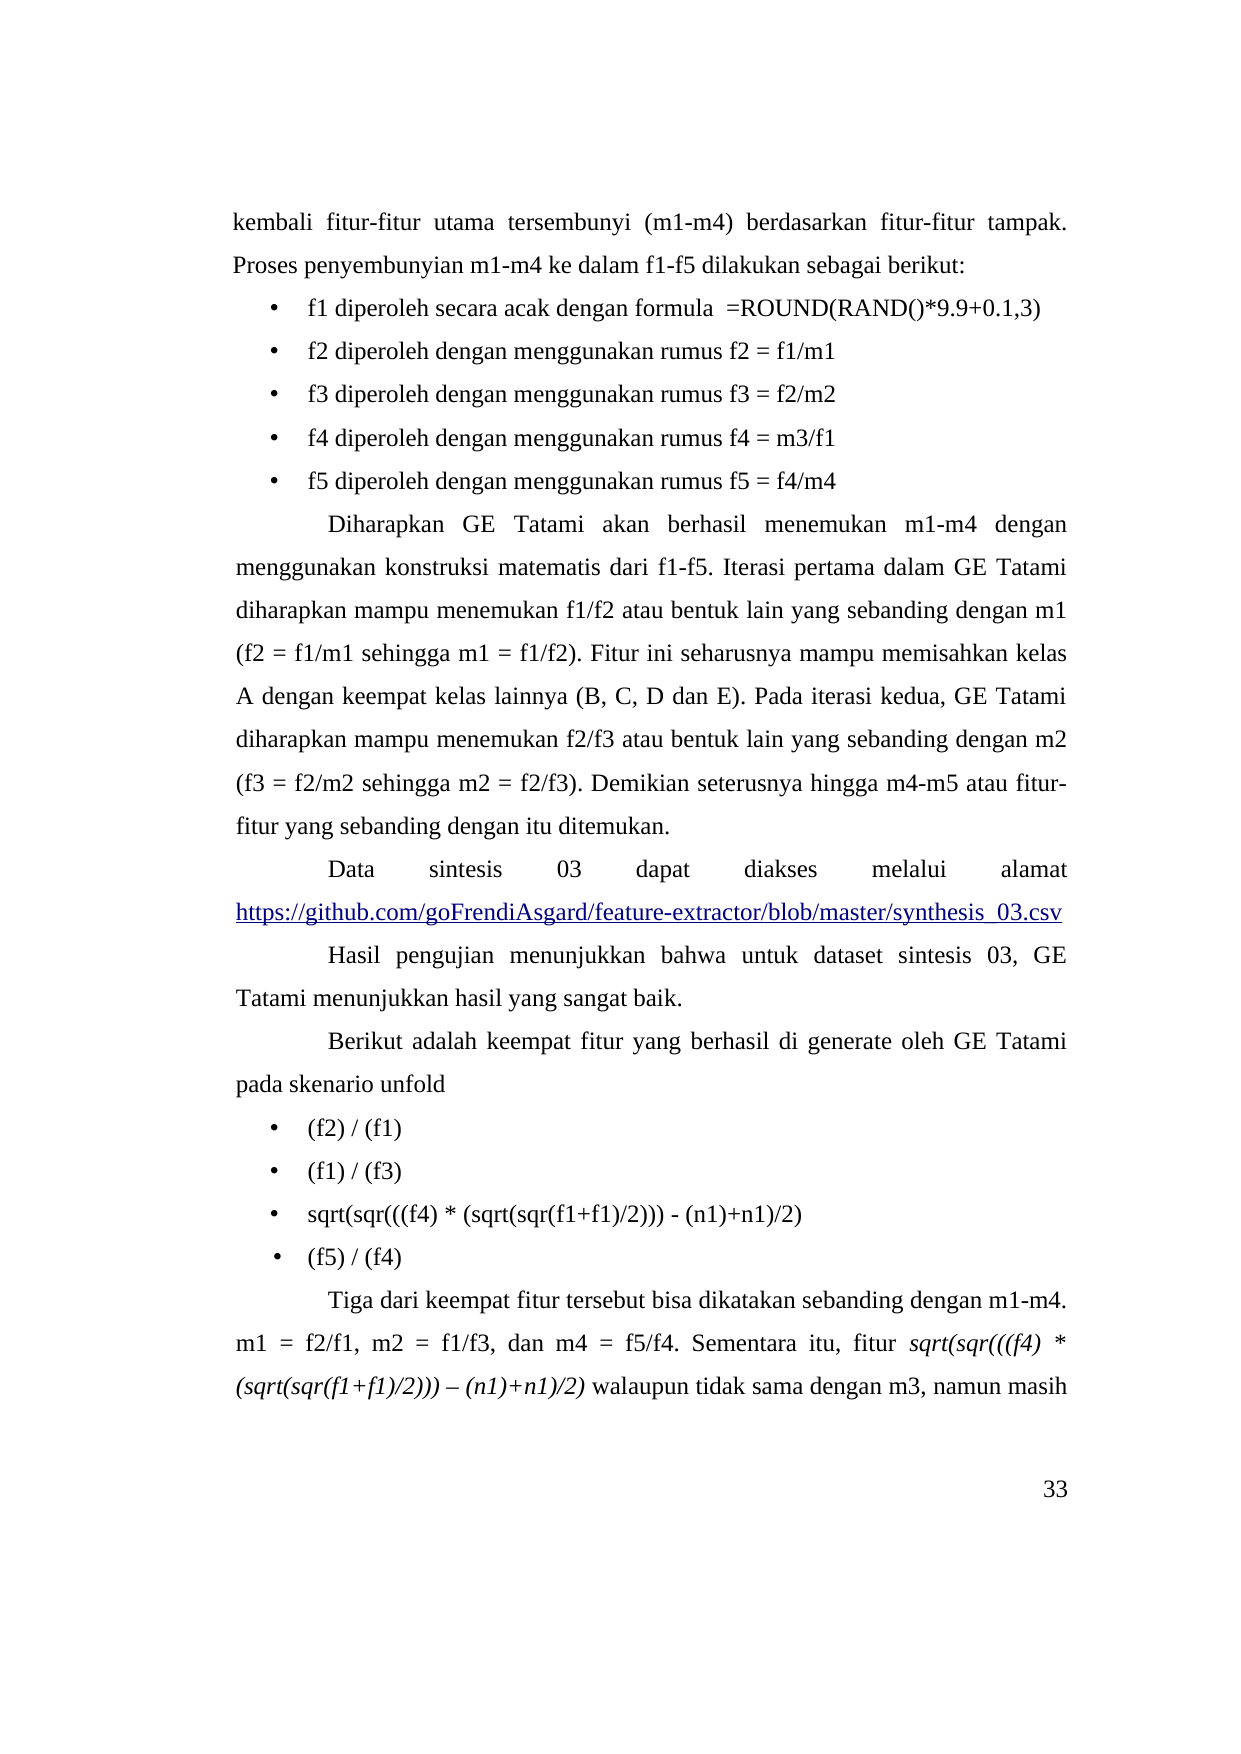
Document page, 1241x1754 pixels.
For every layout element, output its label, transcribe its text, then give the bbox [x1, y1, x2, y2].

text Tiga dari keempat fitur tersebut bisa dikatakan sebanding dengan m1-m4. m1 = f2/f1, m2 = f1/f3, dan m4 = f5/f4. Sementara itu, fitur sqrt(sqr(((f4) * (sqrt(sqr(f1+f1)/2))) – (n1)+n1)/2) walaupun tidak sama dengan m3, namun masih [236, 1285, 1068, 1400]
text Berikut adalah keempat fitur yang berhasil di generate oleh GE Tatami pada skenario unfold [236, 1026, 1068, 1098]
list f4 diperoleh dengan menggunakan rumus f4 = m3/f1 [270, 423, 1068, 451]
list f3 diperoleh dengan menggunakan rumus f3 = f2/m2 [270, 379, 1068, 408]
list f1 diperoleh secara acak dengan formula =ROUND(RAND()*9.9+0.1,3) [270, 293, 1068, 322]
list sqrt(sqr(((f4) * (sqrt(sqr(f1+f1)/2))) - (n1)+n1)/2) [270, 1199, 1068, 1228]
list f2 diperoleh dengan menggunakan rumus f2 = f1/m1 [270, 336, 1068, 365]
text Data sintesis 03 dapat diakses melalui alamat https://github.com/goFrendiAsgard/feature-extractor/blob/master/synthesis_03.csv [236, 854, 1068, 926]
list (f1) / (f3) [270, 1156, 1068, 1184]
text kembali fitur-fitur utama tersembunyi (m1-m4) berdasarkan fitur-fitur tampak. Proses penyembunyian m1-m4 ke dalam f1-f5 dilakukan sebagai berikut: [232, 207, 1068, 279]
list (f5) / (f4) [273, 1242, 1068, 1271]
text Diharapkan GE Tatami akan berhasil menemukan m1-m4 dengan menggunakan konstruksi matematis dari f1-f5. Iterasi pertama dalam GE Tatami diharapkan mampu menemukan f1/f2 atau bentuk lain yang sebanding dengan m1 (f2 = f1/m1 sehingga m1 = f1/f2). Fitur ini seharusnya mampu memisahkan kelas A dengan keempat kelas lainnya (B, C, D dan E). Pada iterasi kedua, GE Tatami diharapkan mampu menemukan f2/f3 atau bentuk lain yang sebanding dengan m2 (f3 = f2/m2 sehingga m2 = f2/f3). Demikian seterusnya hingga m4-m5 atau fitur-fitur yang sebanding dengan itu ditemukan. [236, 509, 1068, 839]
list (f2) / (f1) [270, 1113, 1068, 1141]
text Hasil pengujian menunjukkan bahwa untuk dataset sintesis 03, GE Tatami menunjukkan hasil yang sangat baik. [236, 940, 1068, 1012]
list f5 diperoleh dengan menggunakan rumus f5 = f4/m4 [270, 466, 1068, 494]
